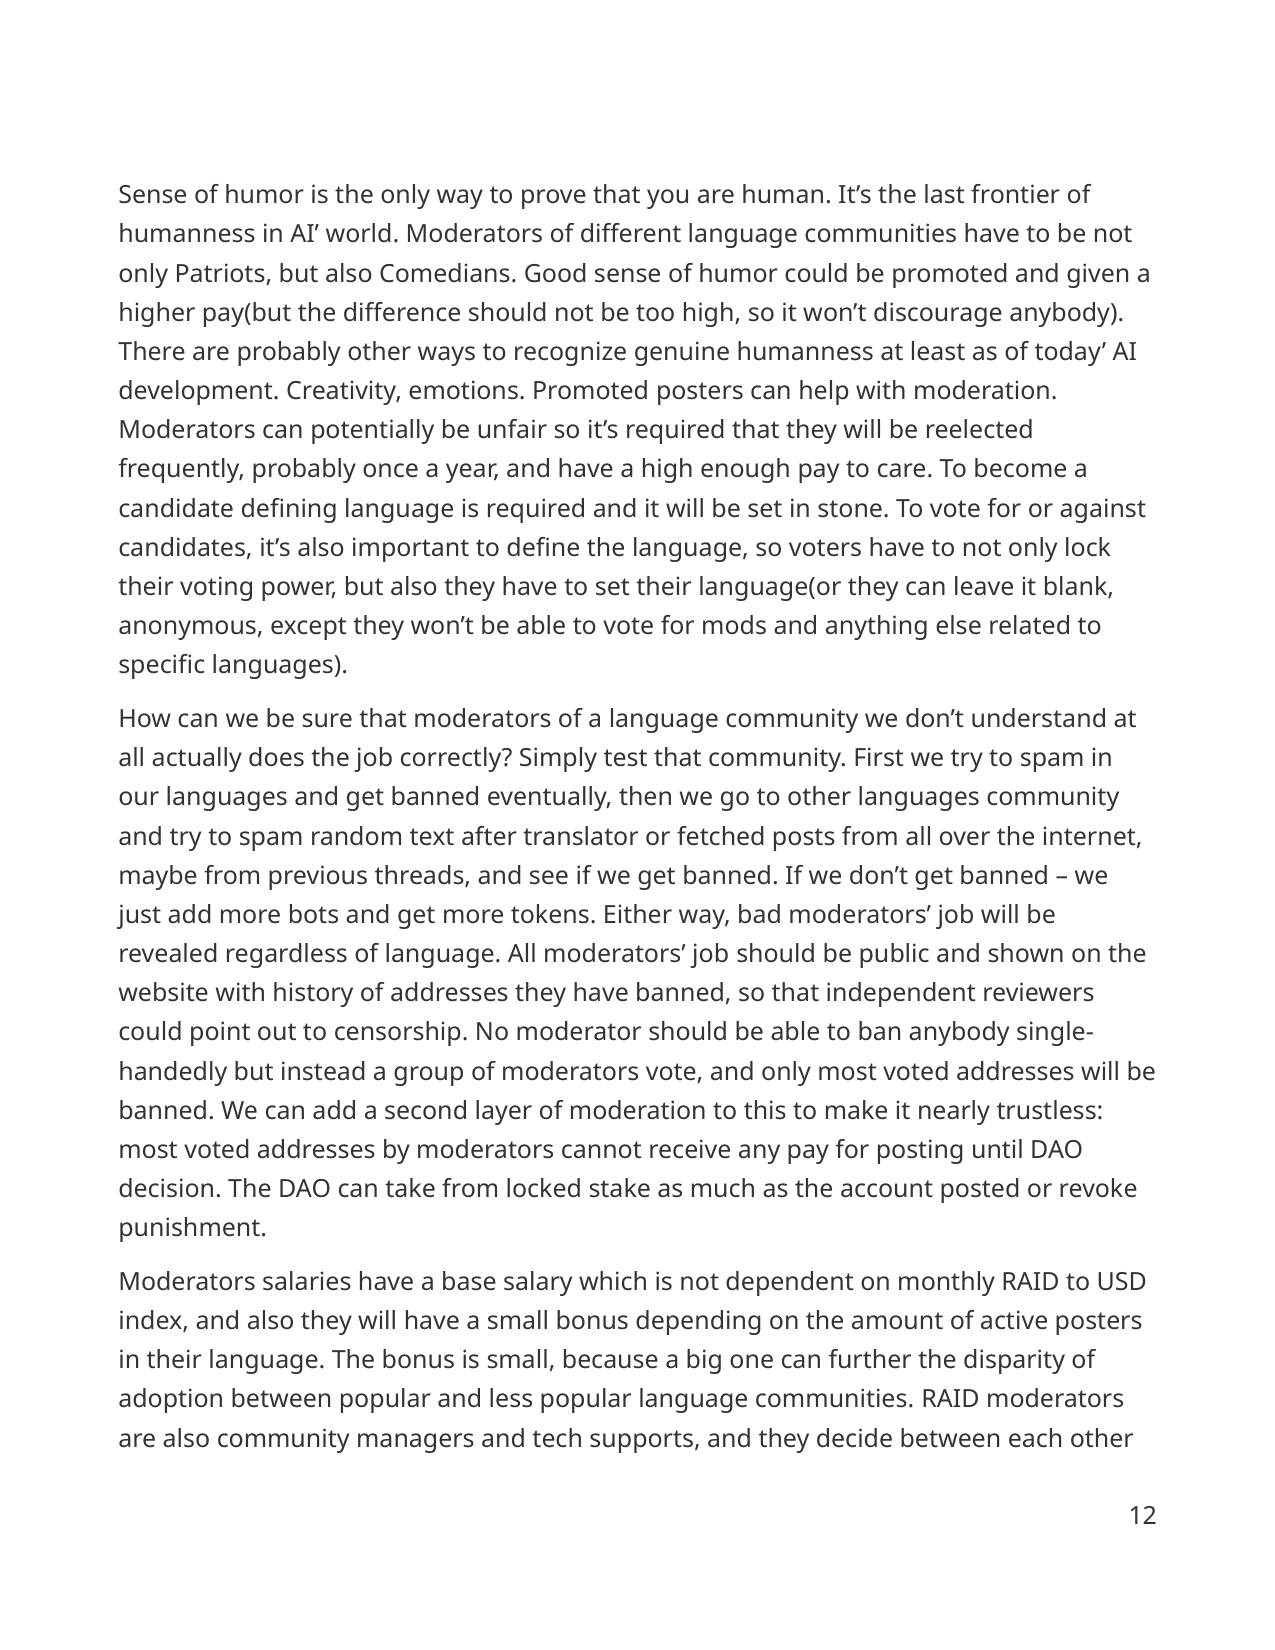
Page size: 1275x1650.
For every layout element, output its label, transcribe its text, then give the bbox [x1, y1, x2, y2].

text How can we be sure that moderators of a language community we don’t understand at all actually does the job correctly? Simply test that community. First we try to spam in our languages and get banned eventually, then we go to other languages community and try to spam random text after translator or fetched posts from all over the internet, maybe from previous threads, and see if we get banned. If we don’t get banned – we just add more bots and get more tokens. Either way, bad moderators’ job will be revealed regardless of language. All moderators’ job should be public and shown on the website with history of addresses they have banned, so that independent reviewers could point out to censorship. No moderator should be able to ban anybody single-handedly but instead a group of moderators vote, and only most voted addresses will be banned. We can add a second layer of moderation to this to make it nearly trustless: most voted addresses by moderators cannot receive any pay for posting until DAO decision. The DAO can take from locked stake as much as the account posted or revoke punishment. [118, 701, 1157, 1244]
text Moderators salaries have a base salary which is not dependent on monthly RAID to USD index, and also they will have a small bonus depending on the amount of active posters in their language. The bonus is small, because a big one can further the disparity of adoption between popular and less popular language communities. RAID moderators are also community managers and tech supports, and they decide between each other [118, 1263, 1157, 1454]
text Sense of humor is the only way to prove that you are human. It’s the last frontier of humanness in AI’ world. Moderators of different language communities have to be not only Patriots, but also Comedians. Good sense of humor could be promoted and given a higher pay(but the difference should not be too high, so it won’t discourage anybody). There are probably other ways to recognize genuine humanness at least as of today’ AI development. Creativity, emotions. Promoted posters can help with moderation. Moderators can potentially be unfair so it’s required that they will be reelected frequently, probably once a year, and have a high enough pay to care. To become a candidate defining language is required and it will be set in stone. To vote for or against candidates, it’s also important to define the language, so voters have to not only lock their voting power, but also they have to set their language(or they can leave it blank, anonymous, except they won’t be able to vote for mods and anything else related to specific languages). [118, 177, 1157, 681]
